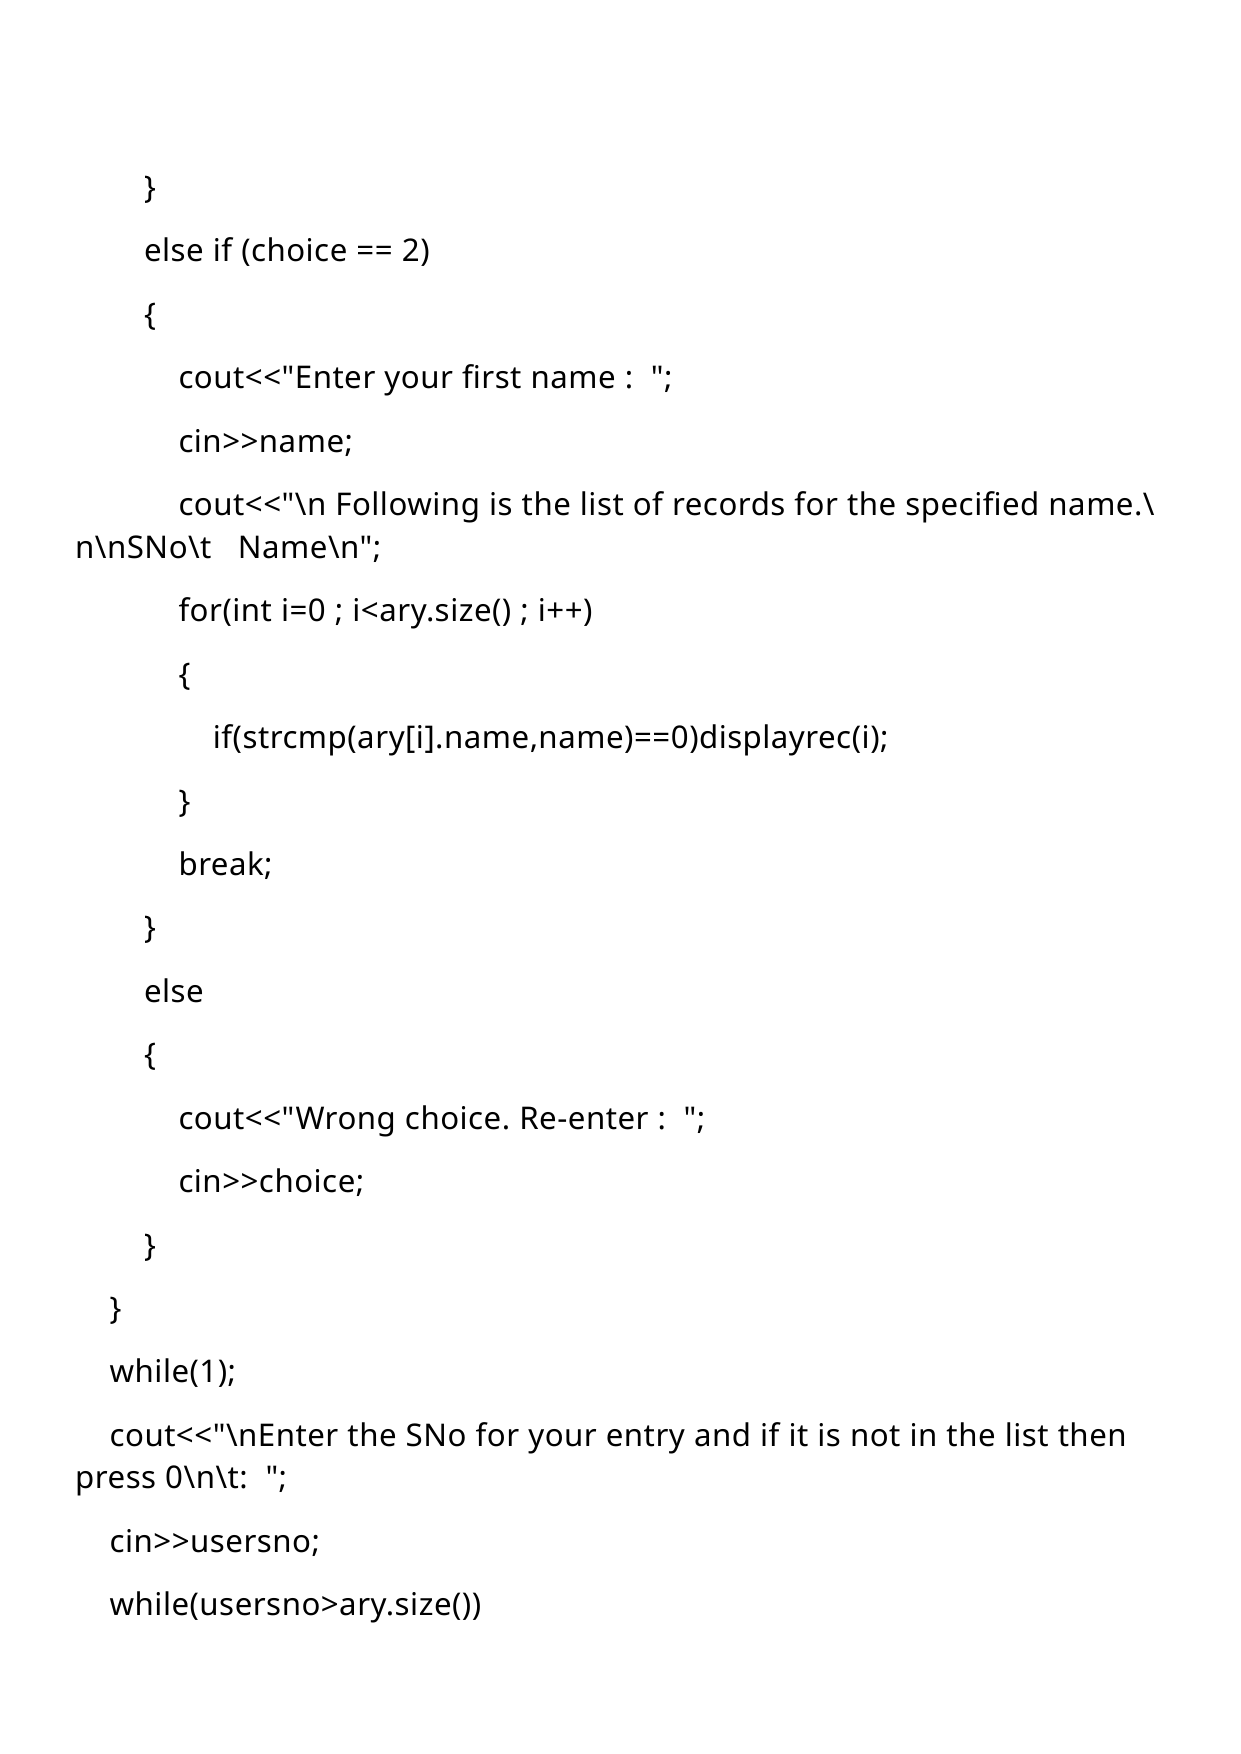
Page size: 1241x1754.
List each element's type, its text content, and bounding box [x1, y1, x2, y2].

text if(strcmp(ary[i].name,name)==0)displayrec(i); [75, 715, 1165, 758]
text break; [75, 842, 1165, 884]
text } [75, 165, 1165, 208]
text } [75, 905, 1165, 948]
text { [75, 292, 1165, 334]
text for(int i=0 ; i<ary.size() ; i++) [75, 588, 1165, 631]
text while(usersno>ary.size()) [75, 1582, 1165, 1625]
text cin>>usersno; [75, 1519, 1165, 1562]
text { [75, 1032, 1165, 1075]
text else if (choice == 2) [75, 228, 1165, 271]
text cin>>name; [75, 419, 1165, 461]
text } [75, 778, 1165, 821]
text while(1); [75, 1349, 1165, 1392]
text } [75, 1223, 1165, 1265]
text else [75, 969, 1165, 1011]
text cout<<"\n Following is the list of records for the specified name.\n\nSNo\t Name\n"; [75, 482, 1165, 567]
text cout<<"Enter your first name : "; [75, 355, 1165, 398]
text } [75, 1286, 1165, 1329]
text cin>>choice; [75, 1159, 1165, 1202]
text { [75, 652, 1165, 694]
text cout<<"\nEnter the SNo for your entry and if it is not in the list then press 0\n\t: "; [75, 1413, 1165, 1498]
text cout<<"Wrong choice. Re-enter : "; [75, 1096, 1165, 1138]
